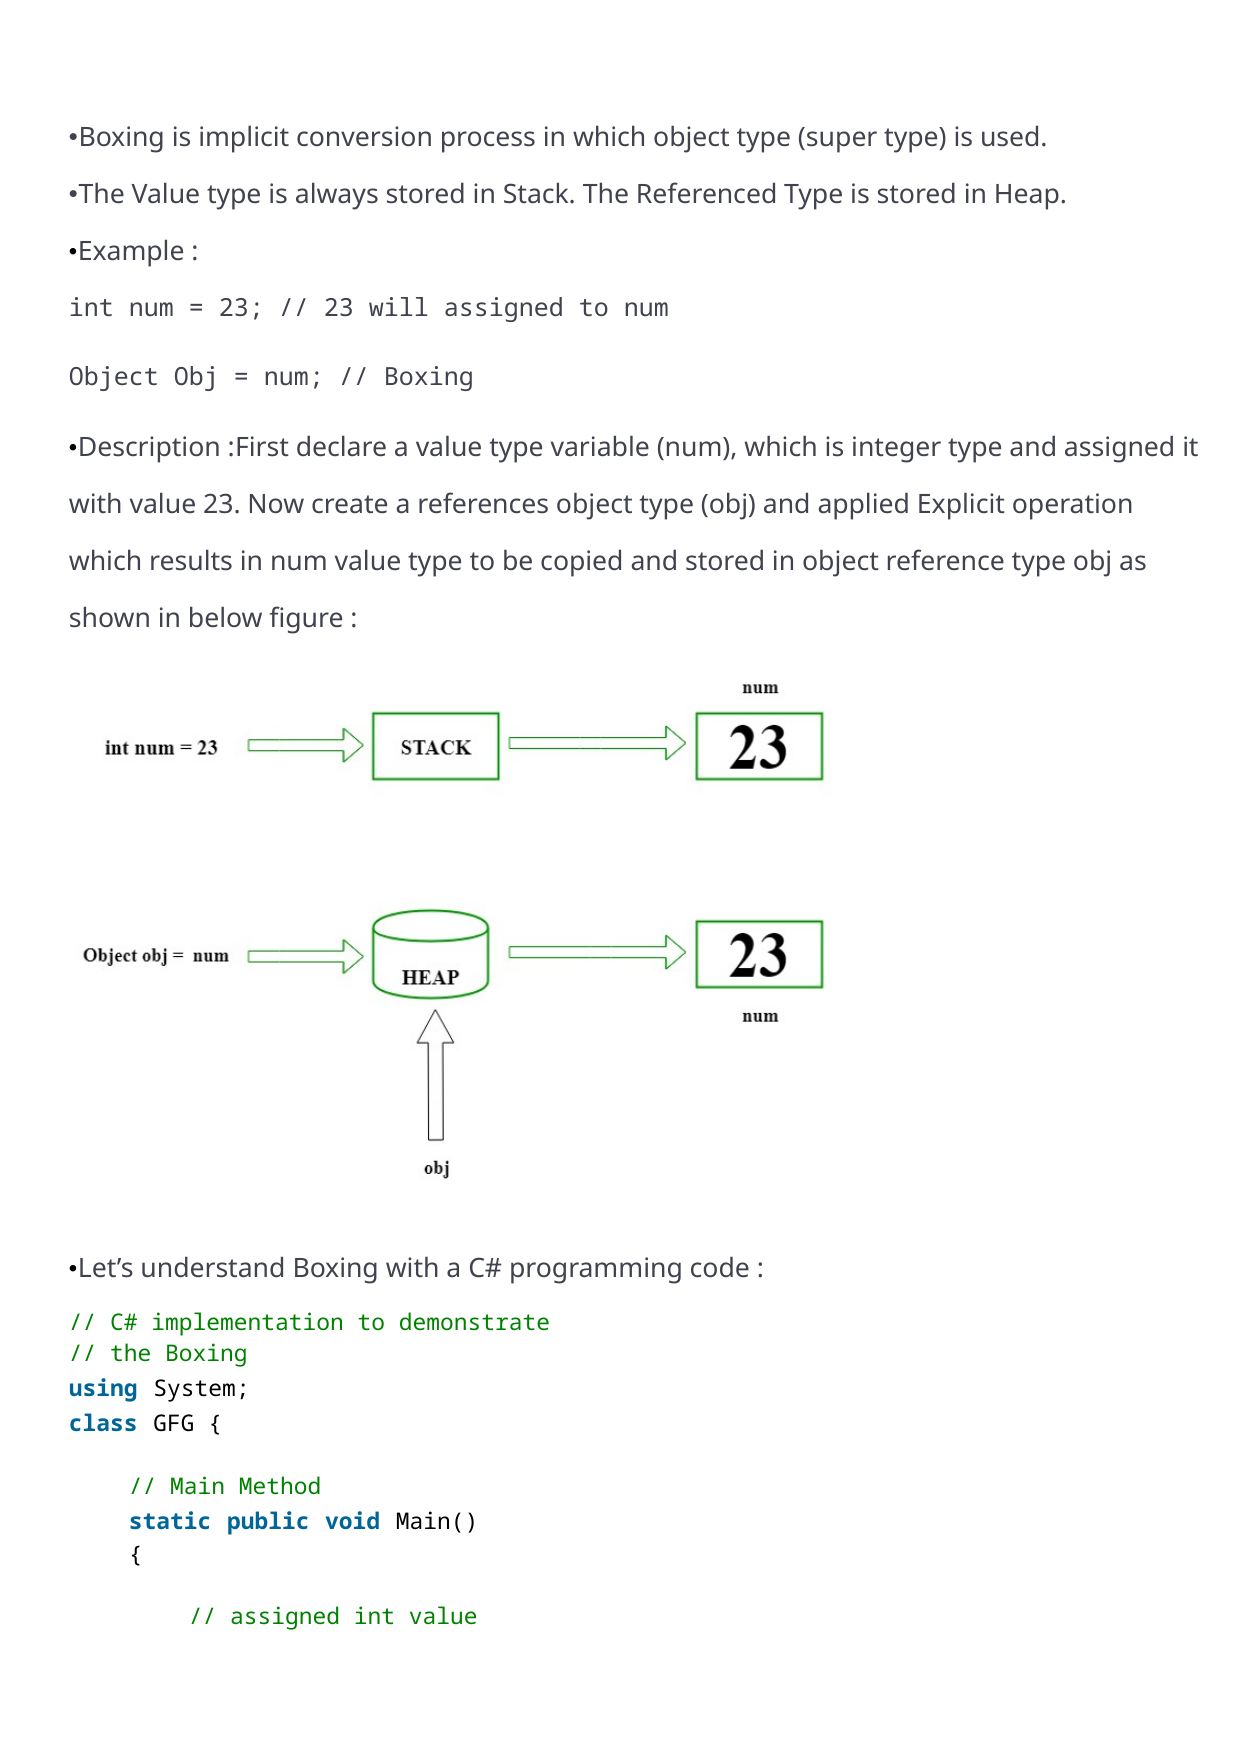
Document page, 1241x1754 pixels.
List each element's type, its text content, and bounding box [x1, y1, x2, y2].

list Example : [69, 232, 1210, 268]
list Object Obj = num; // Boxing [69, 359, 1210, 393]
list The Value type is always stored in Stack. The Referenced Type is stored in Heap. [69, 175, 1210, 211]
list Let’s understand Boxing with a C# programming code : [69, 1248, 1210, 1285]
list int num = 23; // 23 will assigned to num [69, 289, 1210, 323]
picture [68, 656, 833, 1209]
list Description :First declare a value type variable (num), which is integer type and assigned it with value 23. Now create a references object type (obj) and applied Explicit operation which results in num value type to be copied and stored in object reference type obj as shown in below figure : [69, 428, 1210, 636]
table_header // C# implementation to demonstrate // the Boxing using System; class GFG { // Main Method static public void Main() { // assigned int value [69, 1306, 835, 1632]
list Boxing is implicit conversion process in which object type (super type) is used. [69, 118, 1210, 154]
